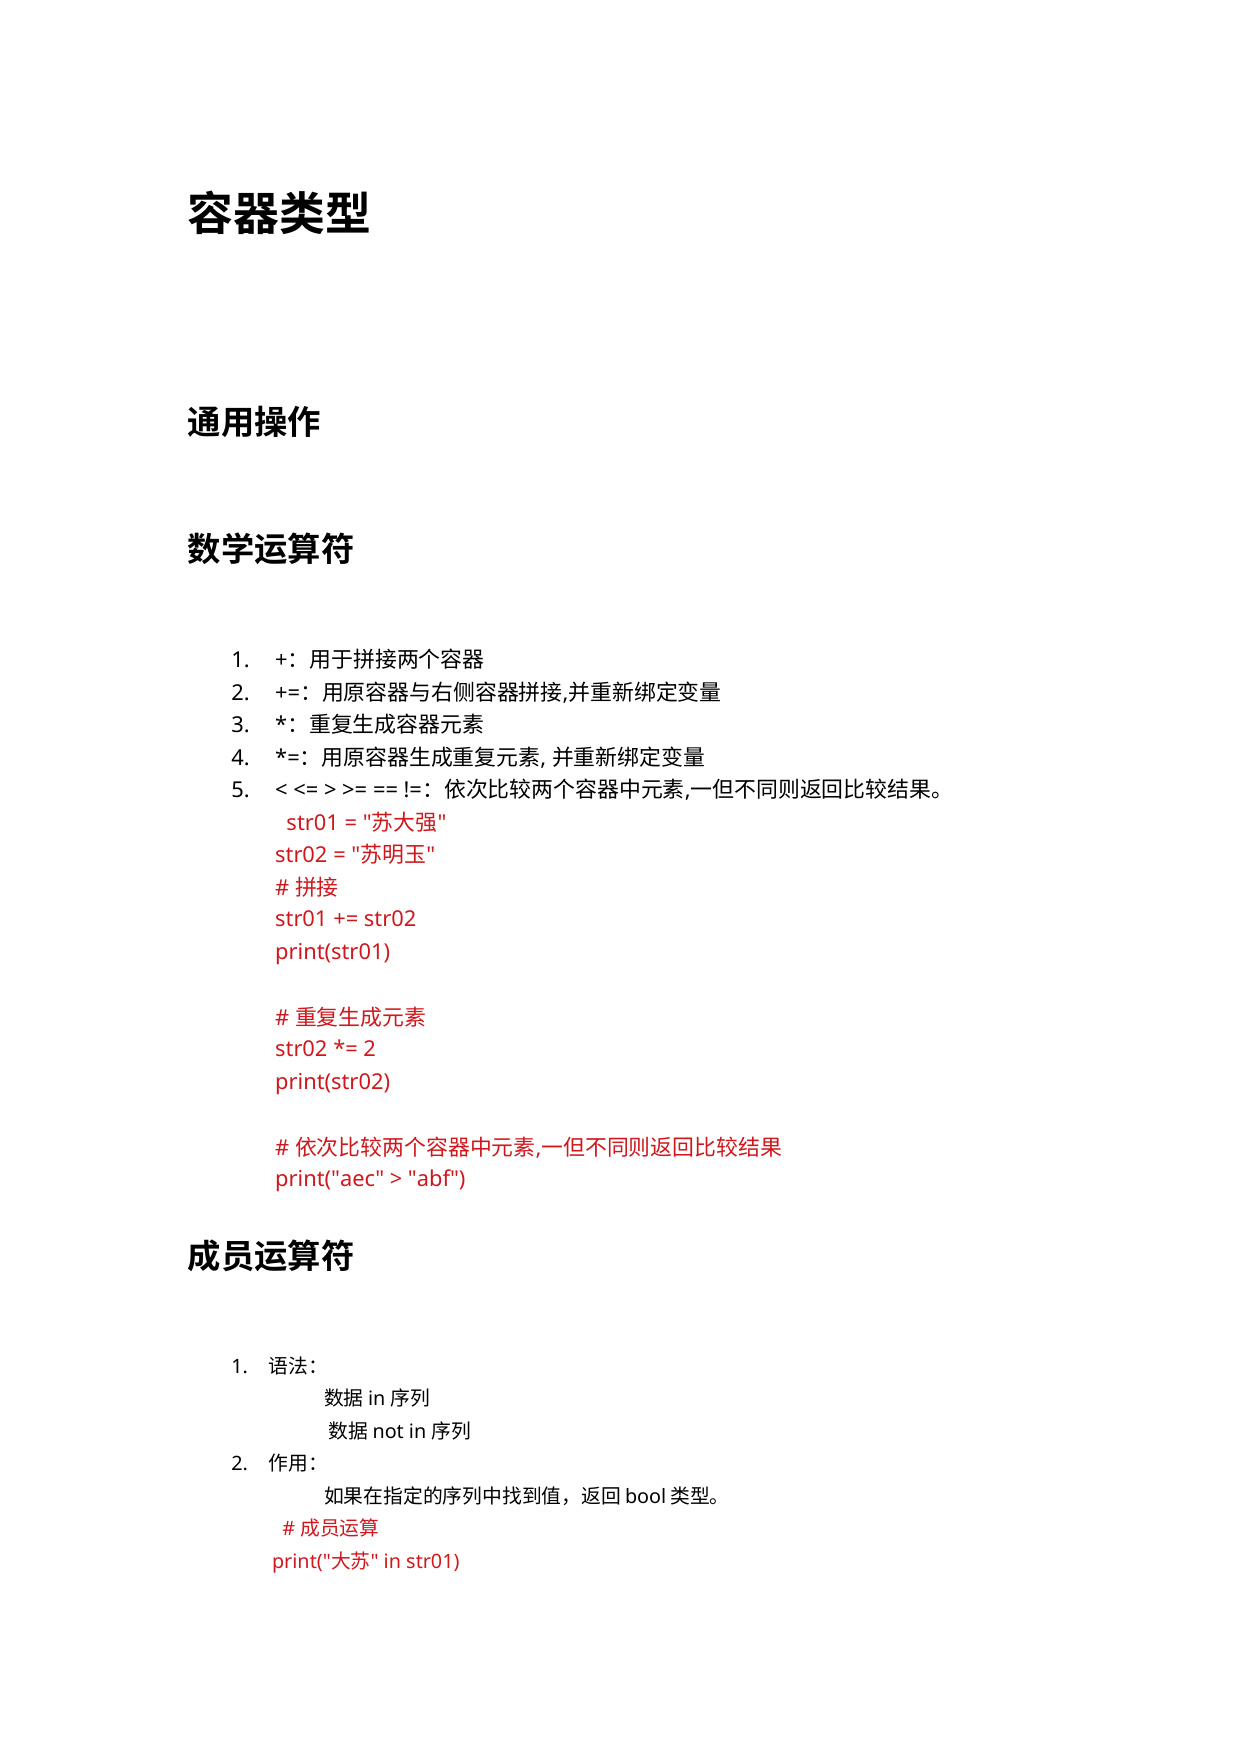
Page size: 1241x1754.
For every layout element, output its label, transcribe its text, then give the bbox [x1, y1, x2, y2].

text 如果在指定的序列中找到值，返回bool类型。 [231, 1478, 1053, 1511]
list +=：用原容器与右侧容器拼接,并重新绑定变量 [231, 674, 1053, 707]
list 语法： [231, 1348, 1053, 1381]
list *=：用原容器生成重复元素, 并重新绑定变量 [231, 739, 1053, 772]
subtitle 成员运算符 [187, 1221, 1053, 1286]
subtitle 容器类型 [187, 162, 1053, 259]
list # 拼接 [231, 869, 1053, 902]
list 作用： [231, 1446, 1053, 1478]
list print(str01) [231, 934, 1053, 967]
list # 重复生成元素 [231, 999, 1053, 1032]
list print("aec" > "abf") [231, 1162, 1053, 1194]
list < <= > >= == !=：依次比较两个容器中元素,一但不同则返回比较结果。 [231, 772, 1053, 804]
subtitle 数学运算符 [187, 514, 1053, 579]
subtitle 通用操作 [187, 387, 1053, 452]
text 数据 not in 序列 [209, 1413, 1053, 1446]
list str01 += str02 [231, 902, 1053, 934]
text 数据 in 序列 [253, 1381, 1053, 1413]
list # 依次比较两个容器中元素,一但不同则返回比较结果 [231, 1129, 1053, 1162]
list +：用于拼接两个容器 [231, 642, 1053, 674]
list print(str02) [231, 1064, 1053, 1097]
list str02 = "苏明玉" [231, 837, 1053, 869]
list str01 = "苏大强" [231, 804, 1053, 837]
list str02 *= 2 [231, 1032, 1053, 1064]
list *：重复生成容器元素 [231, 707, 1053, 739]
text # 成员运算 [231, 1511, 1053, 1543]
text print("大苏" in str01) [231, 1543, 1053, 1576]
